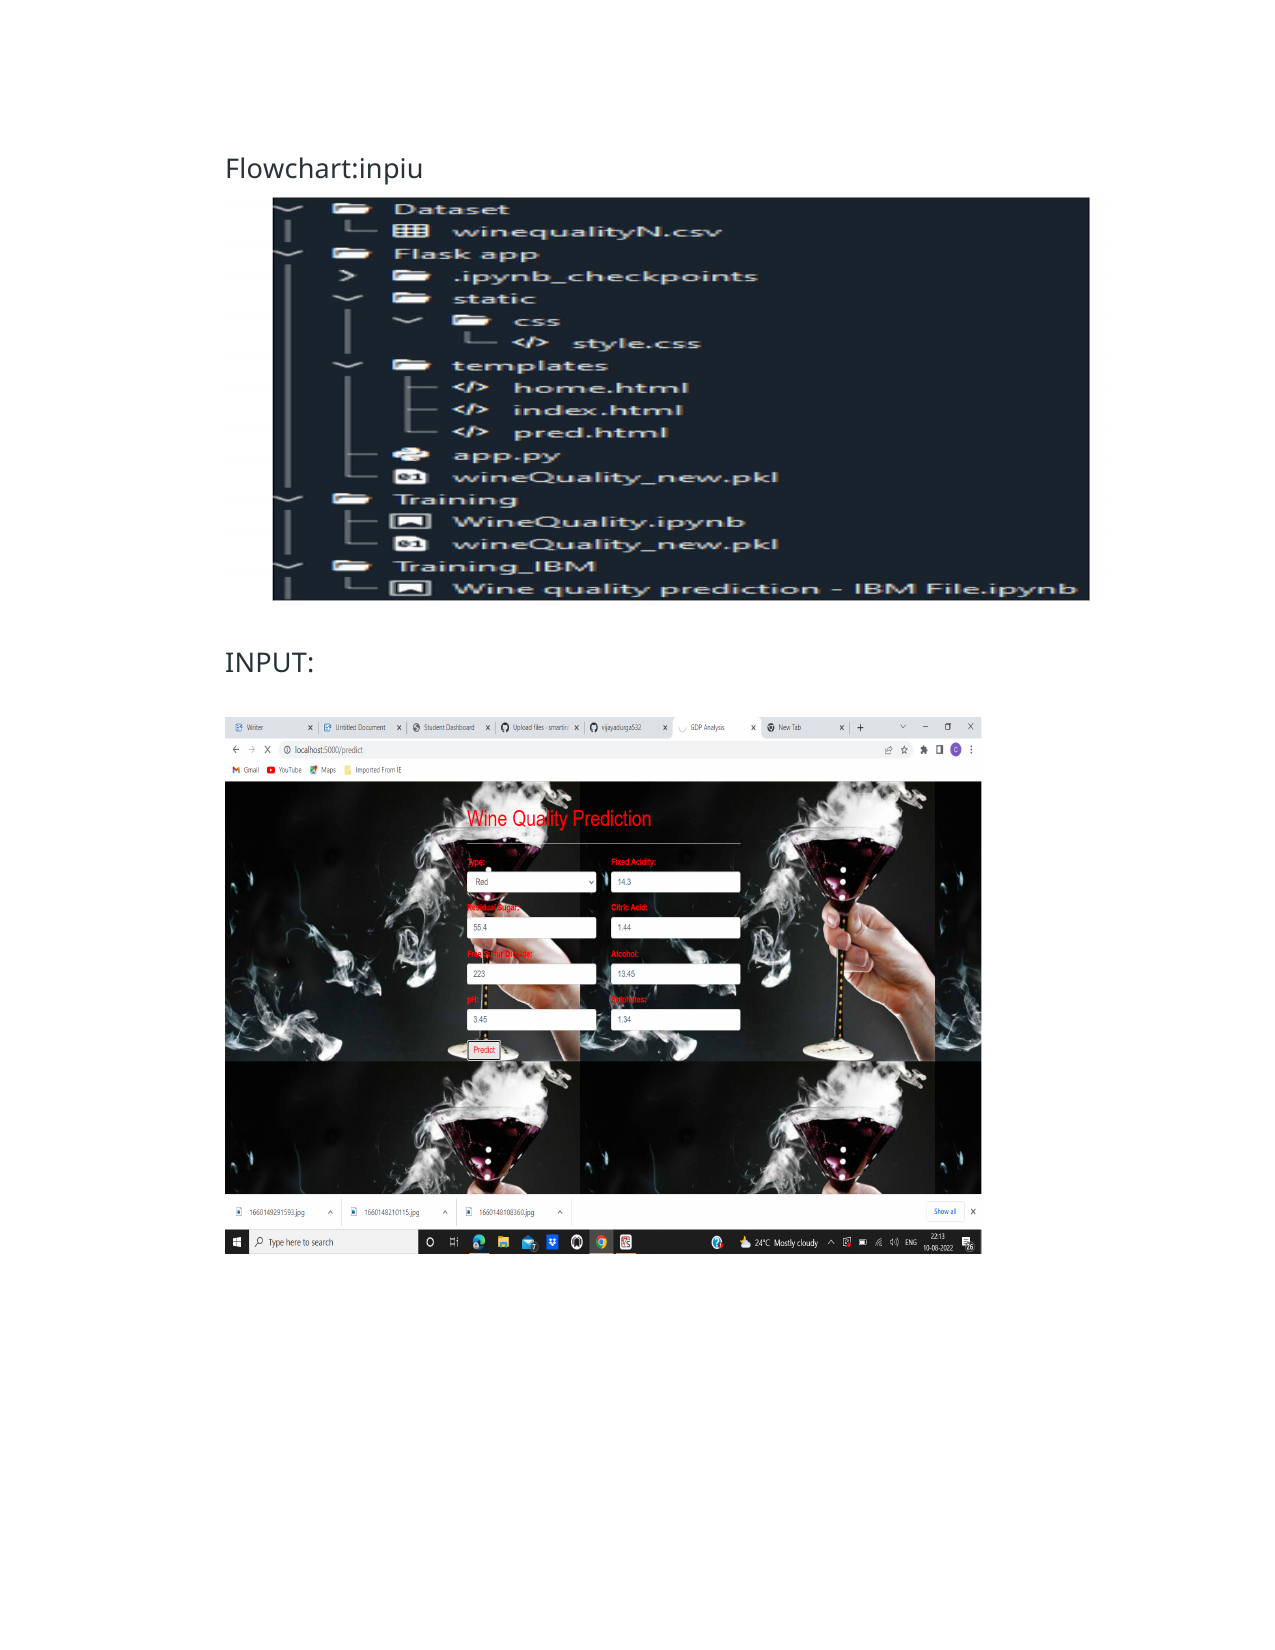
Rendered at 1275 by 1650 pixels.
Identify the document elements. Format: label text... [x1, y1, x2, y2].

text INPUT: [225, 644, 1125, 681]
text Flowchart:inpiu [225, 150, 1125, 608]
picture [225, 717, 982, 1254]
picture [225, 193, 1118, 608]
